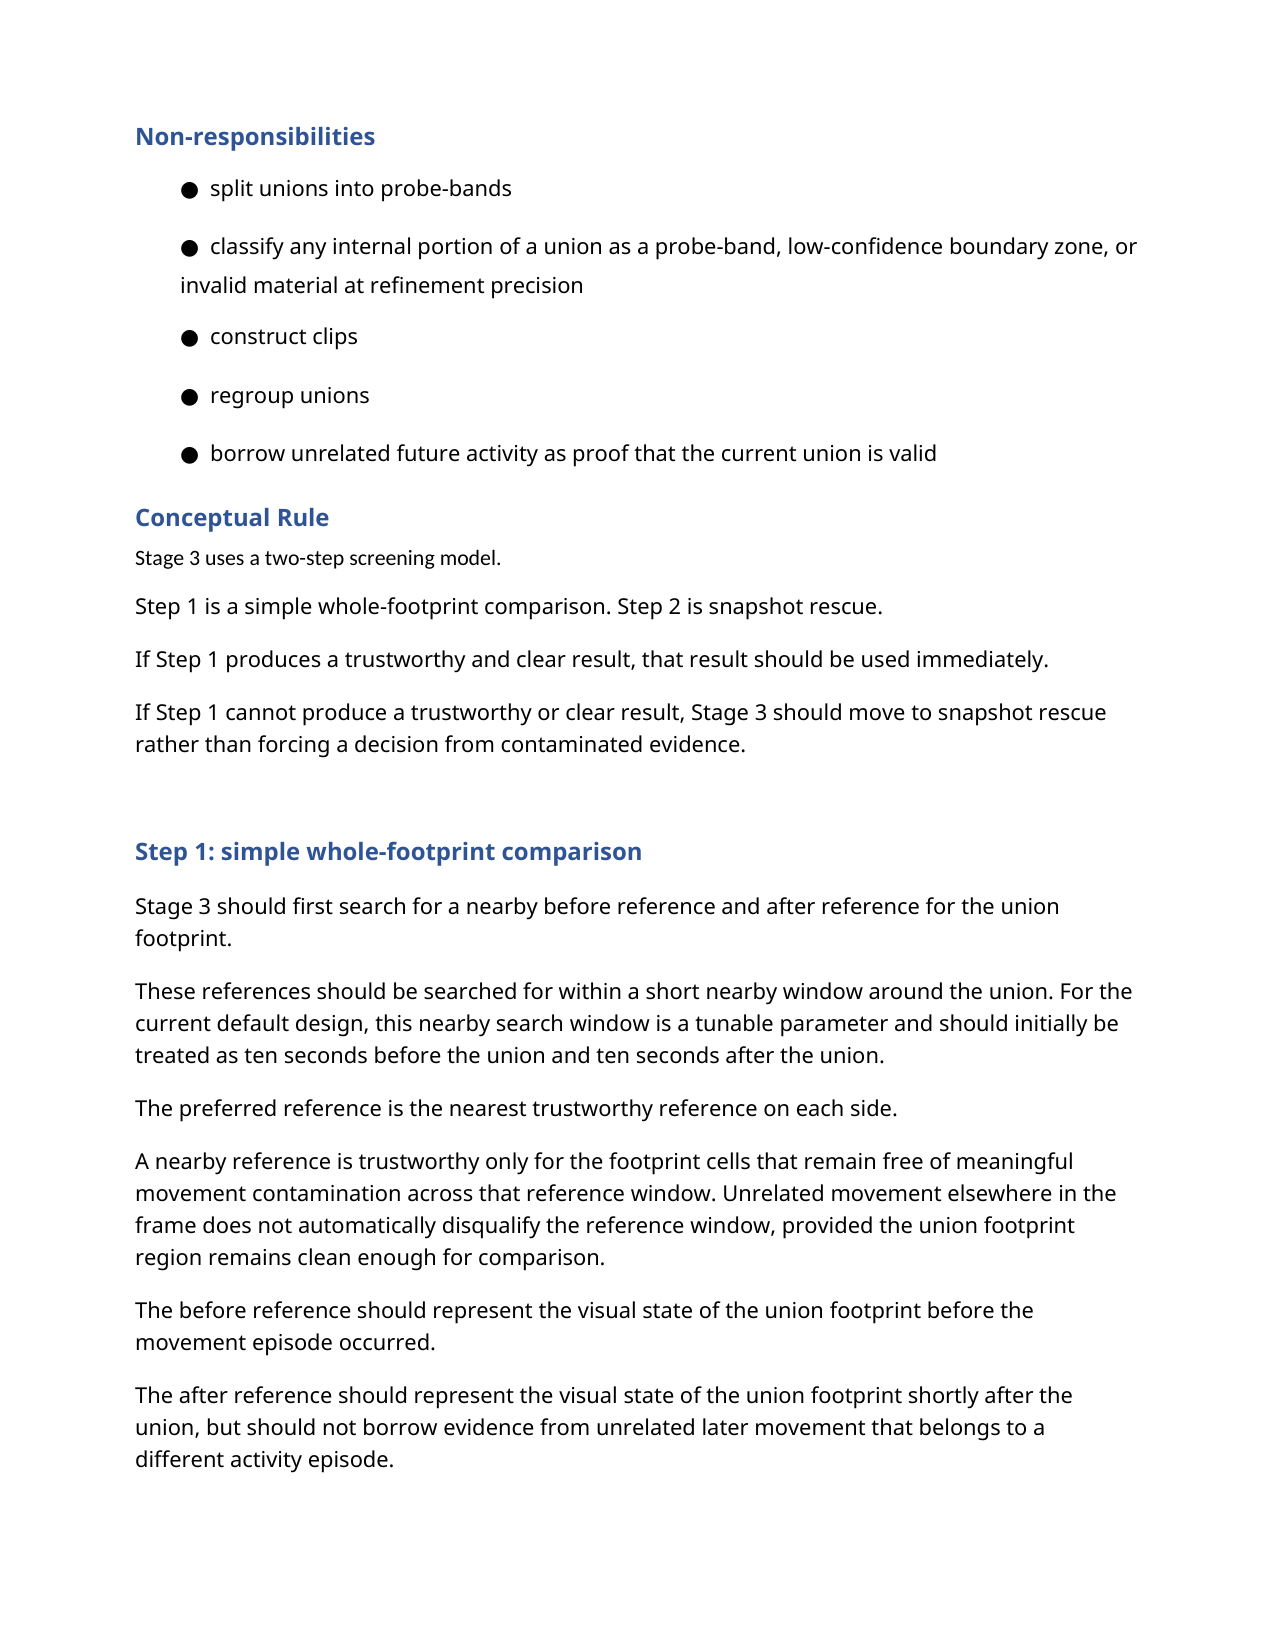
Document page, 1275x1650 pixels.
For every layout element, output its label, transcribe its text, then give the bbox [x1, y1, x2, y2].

list construct clips [180, 312, 1140, 357]
text The after reference should represent the visual state of the union footprint shortly after the union, but should not borrow evidence from unrelated later movement that belongs to a different activity episode. [135, 1380, 1140, 1474]
text If Step 1 cannot produce a trustworthy or clear result, Stage 3 should move to snapshot rescue rather than forcing a decision from contaminated evidence. [135, 697, 1140, 759]
text Stage 3 uses a two-step screening model. [135, 544, 1140, 571]
list split unions into probe-bands [180, 163, 1140, 208]
list borrow unrelated future activity as proof that the current union is valid [180, 429, 1140, 474]
text Stage 3 should first search for a nearby before reference and after reference for the union footprint. [135, 891, 1140, 953]
subtitle Conceptual Rule [135, 500, 1140, 533]
list regroup unions [180, 371, 1140, 416]
subtitle Step 1: simple whole-footprint comparison [135, 835, 1140, 868]
text A nearby reference is trustworthy only for the footprint cells that remain free of meaningful movement contamination across that reference window. Unrelated movement elsewhere in the frame does not automatically disqualify the reference window, provided the union footprint region remains clean enough for comparison. [135, 1146, 1140, 1272]
subtitle Non-responsibilities [135, 120, 1140, 153]
text Step 1 is a simple whole-footprint comparison. Step 2 is snapshot rescue. [135, 591, 1140, 621]
text These references should be searched for within a short nearby window around the union. For the current default design, this nearby search window is a tunable parameter and should initially be treated as ten seconds before the union and ten seconds after the union. [135, 976, 1140, 1070]
text The preferred reference is the nearest trustworthy reference on each side. [135, 1093, 1140, 1123]
text The before reference should represent the visual state of the union footprint before the movement episode occurred. [135, 1295, 1140, 1357]
list classify any internal portion of a union as a probe-band, low-confidence boundary zone, or invalid material at refinement precision [180, 222, 1140, 300]
text If Step 1 produces a trustworthy and clear result, that result should be used immediately. [135, 644, 1140, 674]
